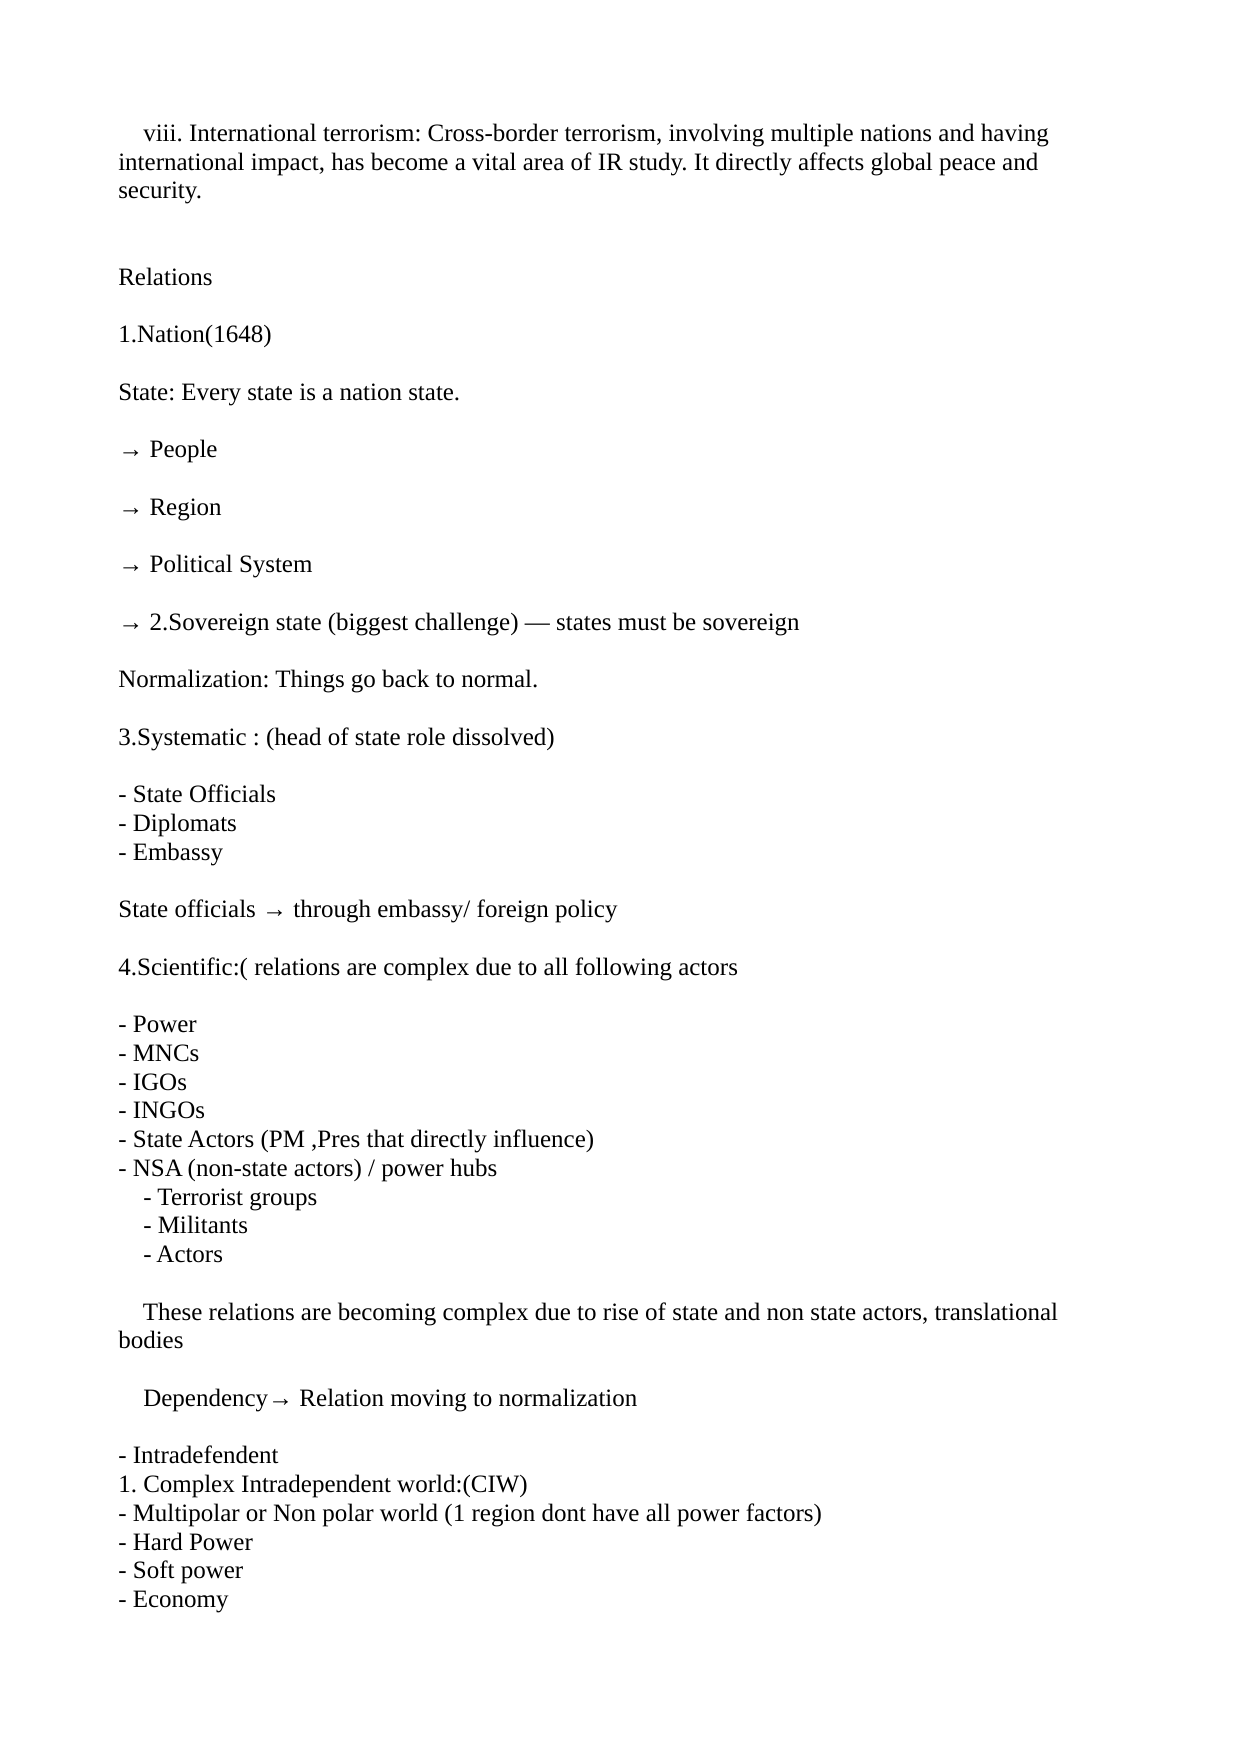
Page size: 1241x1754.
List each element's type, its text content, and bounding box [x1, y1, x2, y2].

text State: Every state is a nation state. [118, 377, 1122, 406]
text Normalization: Things go back to normal. [118, 664, 1122, 693]
text - Actors [118, 1239, 1122, 1268]
text 4.Scientific:( relations are complex due to all following actors [118, 952, 1122, 981]
text - Soft power [118, 1556, 1122, 1584]
text - Multipolar or Non polar world (1 region dont have all power factors) [118, 1498, 1122, 1527]
text - INGOs [118, 1096, 1122, 1124]
text - Terrorist groups [118, 1182, 1122, 1211]
text 3.Systematic : (head of state role dissolved) [118, 722, 1122, 751]
text 1. Complex Intradependent world:(CIW) [118, 1469, 1122, 1498]
text - IGOs [118, 1067, 1122, 1096]
text viii. International terrorism: Cross-border terrorism, involving multiple nations and having international impact, has become a vital area of IR study. It directly affects global peace and security. [118, 118, 1122, 204]
text - Intradefendent [118, 1441, 1122, 1469]
text - Embassy [118, 837, 1122, 866]
text - Hard Power [118, 1527, 1122, 1556]
text - Diplomats [118, 808, 1122, 837]
text - State Officials [118, 779, 1122, 808]
text Dependency→ Relation moving to normalization [118, 1383, 1122, 1412]
text 1.Nation(1648) [118, 319, 1122, 348]
text → 2.Sovereign state (biggest challenge) — states must be sovereign [118, 607, 1122, 636]
text - NSA (non-state actors) / power hubs [118, 1153, 1122, 1182]
text - MNCs [118, 1038, 1122, 1067]
text → Political System [118, 549, 1122, 578]
text - State Actors (PM ,Pres that directly influence) [118, 1124, 1122, 1153]
text These relations are becoming complex due to rise of state and non state actors, translational bodies [118, 1297, 1122, 1354]
text State officials → through embassy/ foreign policy [118, 894, 1122, 923]
text Relations [118, 262, 1122, 291]
text → Region [118, 492, 1122, 521]
text - Power [118, 1009, 1122, 1038]
text - Militants [118, 1211, 1122, 1239]
text - Economy [118, 1584, 1122, 1613]
text → People [118, 434, 1122, 463]
